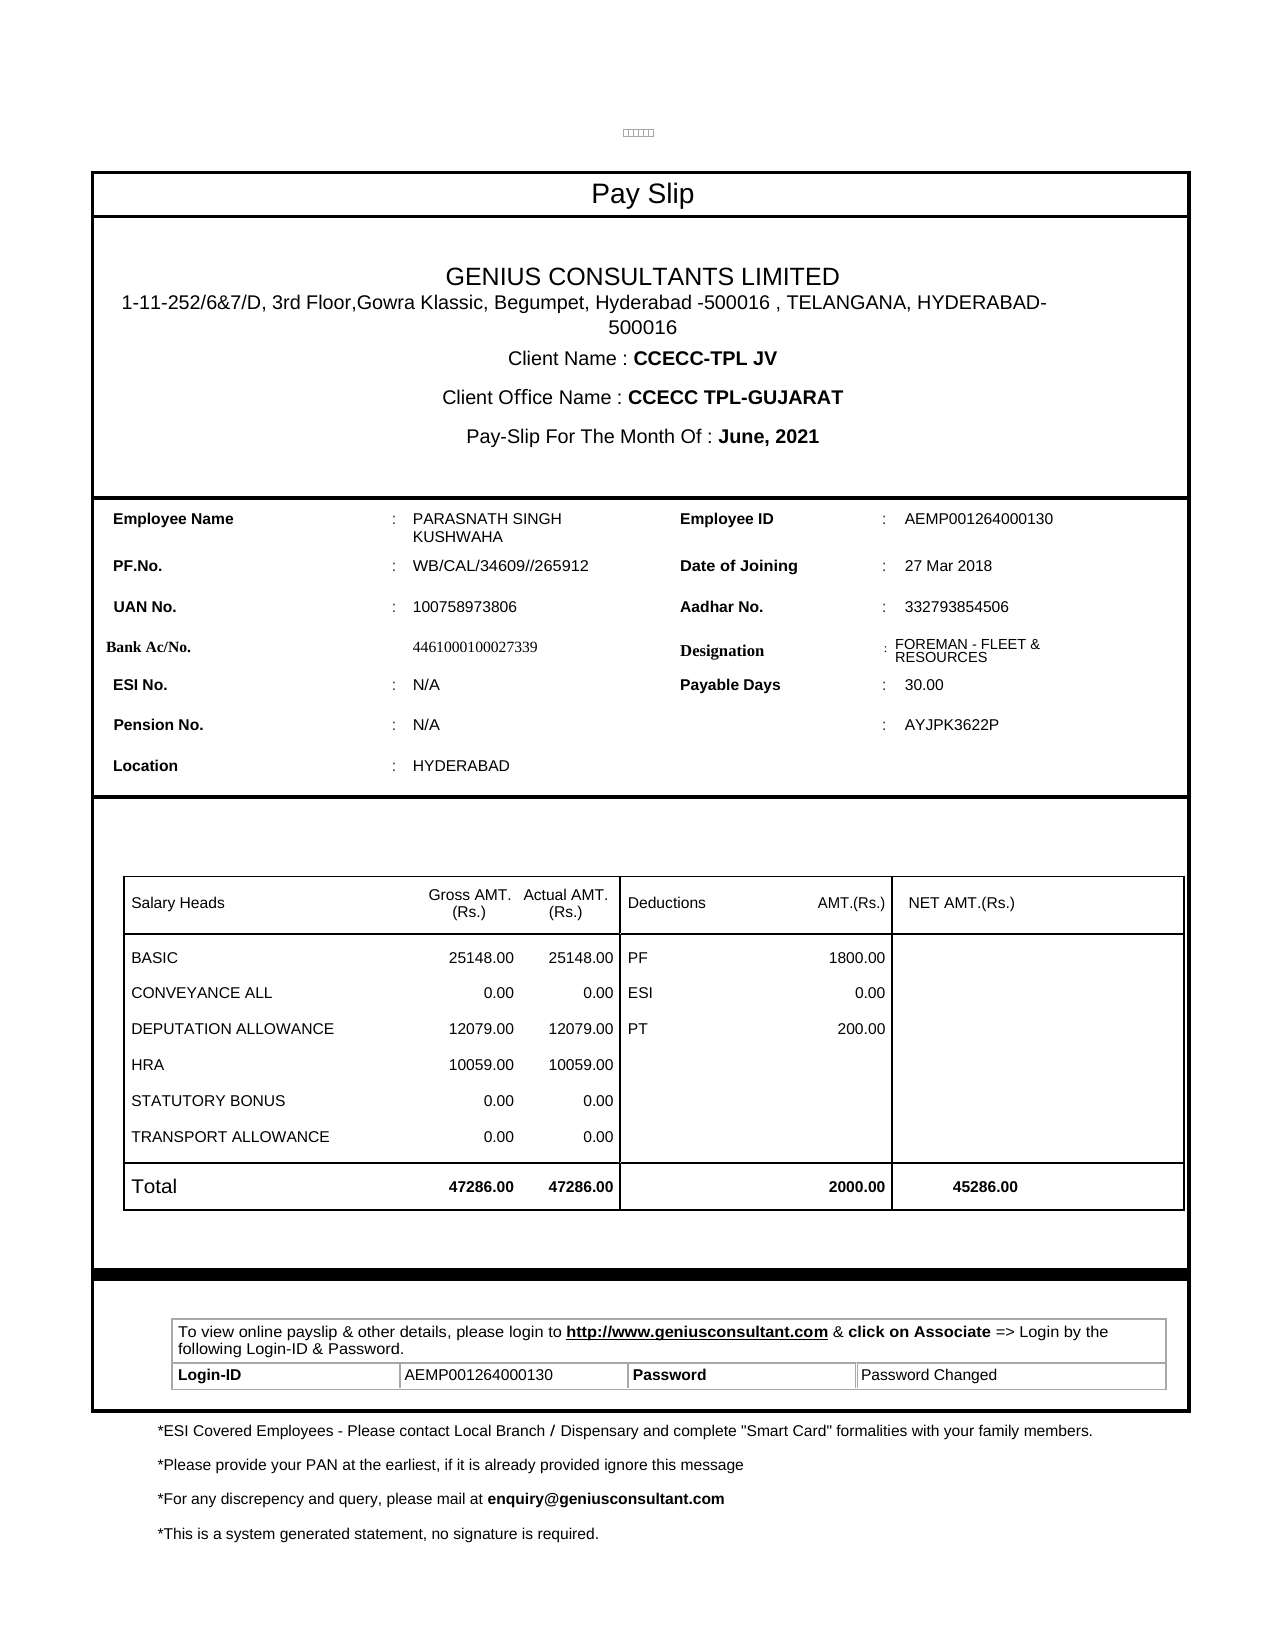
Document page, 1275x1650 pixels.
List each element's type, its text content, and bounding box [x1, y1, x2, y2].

table_cell Location [94, 745, 339, 795]
table_cell 332793854506 [893, 586, 1187, 627]
table_cell Employee Name [94, 500, 339, 546]
table_cell WB/CAL/34609//265912 [403, 546, 658, 586]
table_cell : [832, 627, 893, 668]
table_cell Client Name : CCECC-TPL JV [94, 343, 1187, 378]
table_cell GENIUS CONSULTANTS LIMITED [94, 218, 1187, 290]
table_cell ESI No. [94, 668, 339, 705]
table_cell Payable Days [658, 668, 832, 705]
table_cell [832, 745, 893, 795]
table_cell Designation [658, 627, 832, 668]
table_cell [94, 799, 1187, 1268]
table_cell Date of Joining [658, 546, 832, 586]
table_cell Pay-Slip For The Month Of : June, 2021 [94, 417, 1187, 496]
table_cell 27 Mar 2018 [893, 546, 1187, 586]
table_cell PF.No. [94, 546, 339, 586]
table_cell : [832, 705, 893, 745]
table_cell 1-11-252/6&7/D, 3rd Floor,Gowra Klassic, Begumpet, Hyderabad -500016 , TELANGANA, HYDERABAD- [94, 290, 1187, 315]
table_cell N/A [403, 668, 658, 705]
text *For any discrepency and query, please mail at enquiry@geniusconsultant.com [157, 1490, 1137, 1508]
table_cell AYJPK3622P [893, 705, 1187, 745]
table_cell : [339, 668, 402, 705]
table_cell PARASNATH SINGH KUSHWAHA [403, 500, 658, 546]
text *ESI Covered Employees - Please contact Local Branch / Dispensary and complete "Smart Card" formalities with your family members. [157, 1421, 1137, 1439]
table_header Pay Slip [94, 174, 1187, 214]
table_cell [658, 705, 832, 745]
table_cell Client Oﬃce Name : CCECC TPL-GUJARAT [94, 378, 1187, 417]
table_cell : [339, 586, 402, 627]
table_cell : [832, 500, 893, 546]
table_cell AEMP001264000130 [893, 500, 1187, 546]
table_cell Pension No. [94, 705, 339, 745]
table_cell 30.00 [893, 668, 1187, 705]
table_cell FOREMAN - FLEET & RESOURCES [893, 627, 1187, 668]
table_cell [658, 745, 832, 795]
table_cell 500016 [94, 315, 1187, 343]
table_cell : [339, 546, 402, 586]
table_cell : [339, 745, 402, 795]
table_cell 100758973806 [403, 586, 658, 627]
table_cell : [339, 500, 402, 546]
table_cell : [832, 668, 893, 705]
table_cell : [339, 705, 402, 745]
table_cell [94, 1281, 1187, 1409]
table_cell 4461000100027339 [403, 627, 658, 668]
table_cell : [832, 586, 893, 627]
table_cell [339, 627, 402, 668]
table_cell HYDERABAD [403, 745, 658, 795]
text *Please provide your PAN at the earliest, if it is already provided ignore this message [157, 1456, 1137, 1474]
table_cell Aadhar No. [658, 586, 832, 627]
table_cell : [832, 546, 893, 586]
table_cell N/A [403, 705, 658, 745]
text *This is a system generated statement, no signature is required. [157, 1524, 1137, 1543]
table_cell [893, 745, 1187, 795]
table_cell UAN No. [94, 586, 339, 627]
table_cell Bank Ac/No. [94, 627, 339, 668]
table_cell Employee ID [658, 500, 832, 546]
